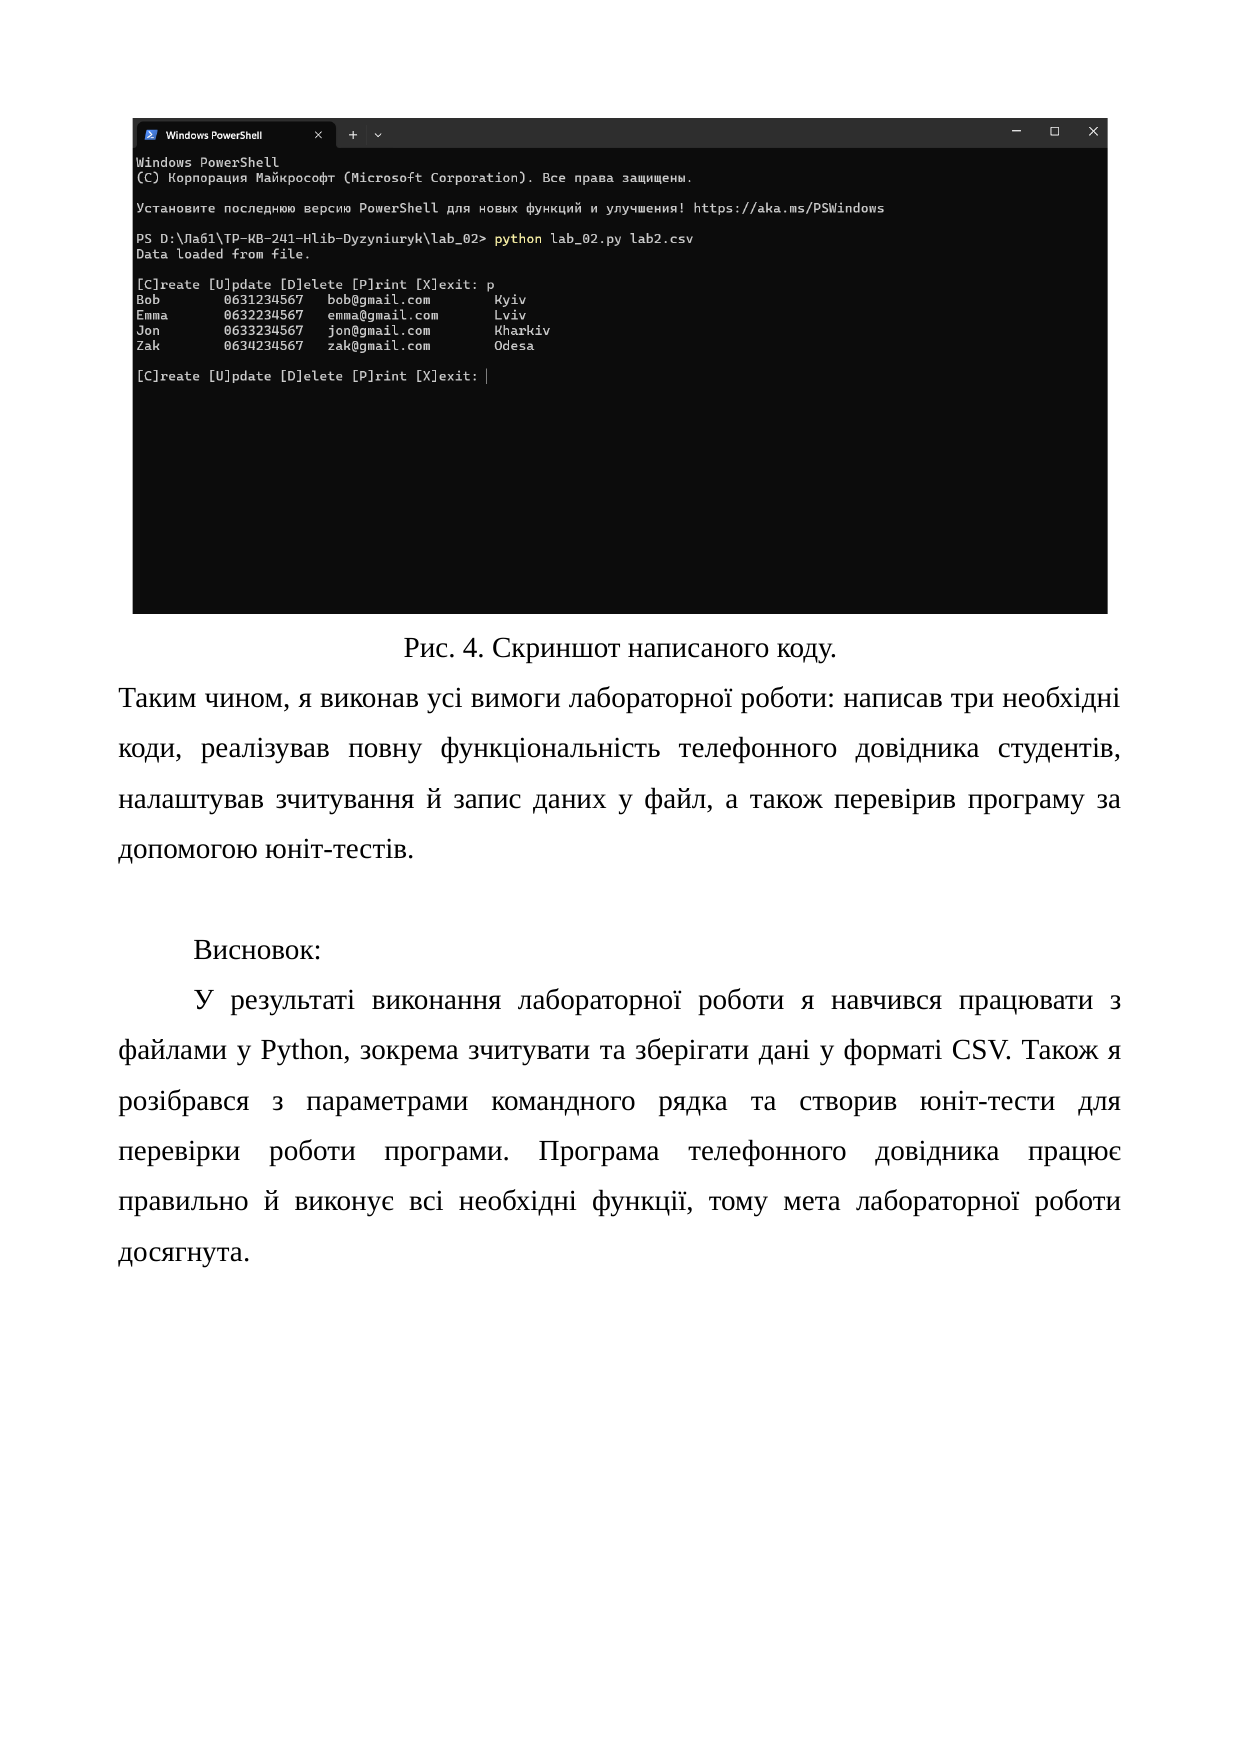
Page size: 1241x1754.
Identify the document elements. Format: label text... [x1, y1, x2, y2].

picture [132, 118, 1108, 614]
text Таким чином, я виконав усі вимоги лабораторної роботи: написав три необхідні коди, реалізував повну функціональність телефонного довідника студентів, налаштував зчитування й запис даних у файл, а також перевірив програму за допомогою юніт-тестів. [118, 680, 1122, 865]
text Висновок: [118, 932, 1122, 965]
text У результаті виконання лабораторної роботи я навчився працювати з файлами у Python, зокрема зчитувати та зберігати дані у форматі CSV. Також я розібрався з параметрами командного рядка та створив юніт-тести для перевірки роботи програми. Програма телефонного довідника працює правильно й виконує всі необхідні функції, тому мета лабораторної роботи досягнута. [118, 982, 1122, 1267]
text Рис. 4. Скриншот написаного коду. [118, 118, 1122, 663]
